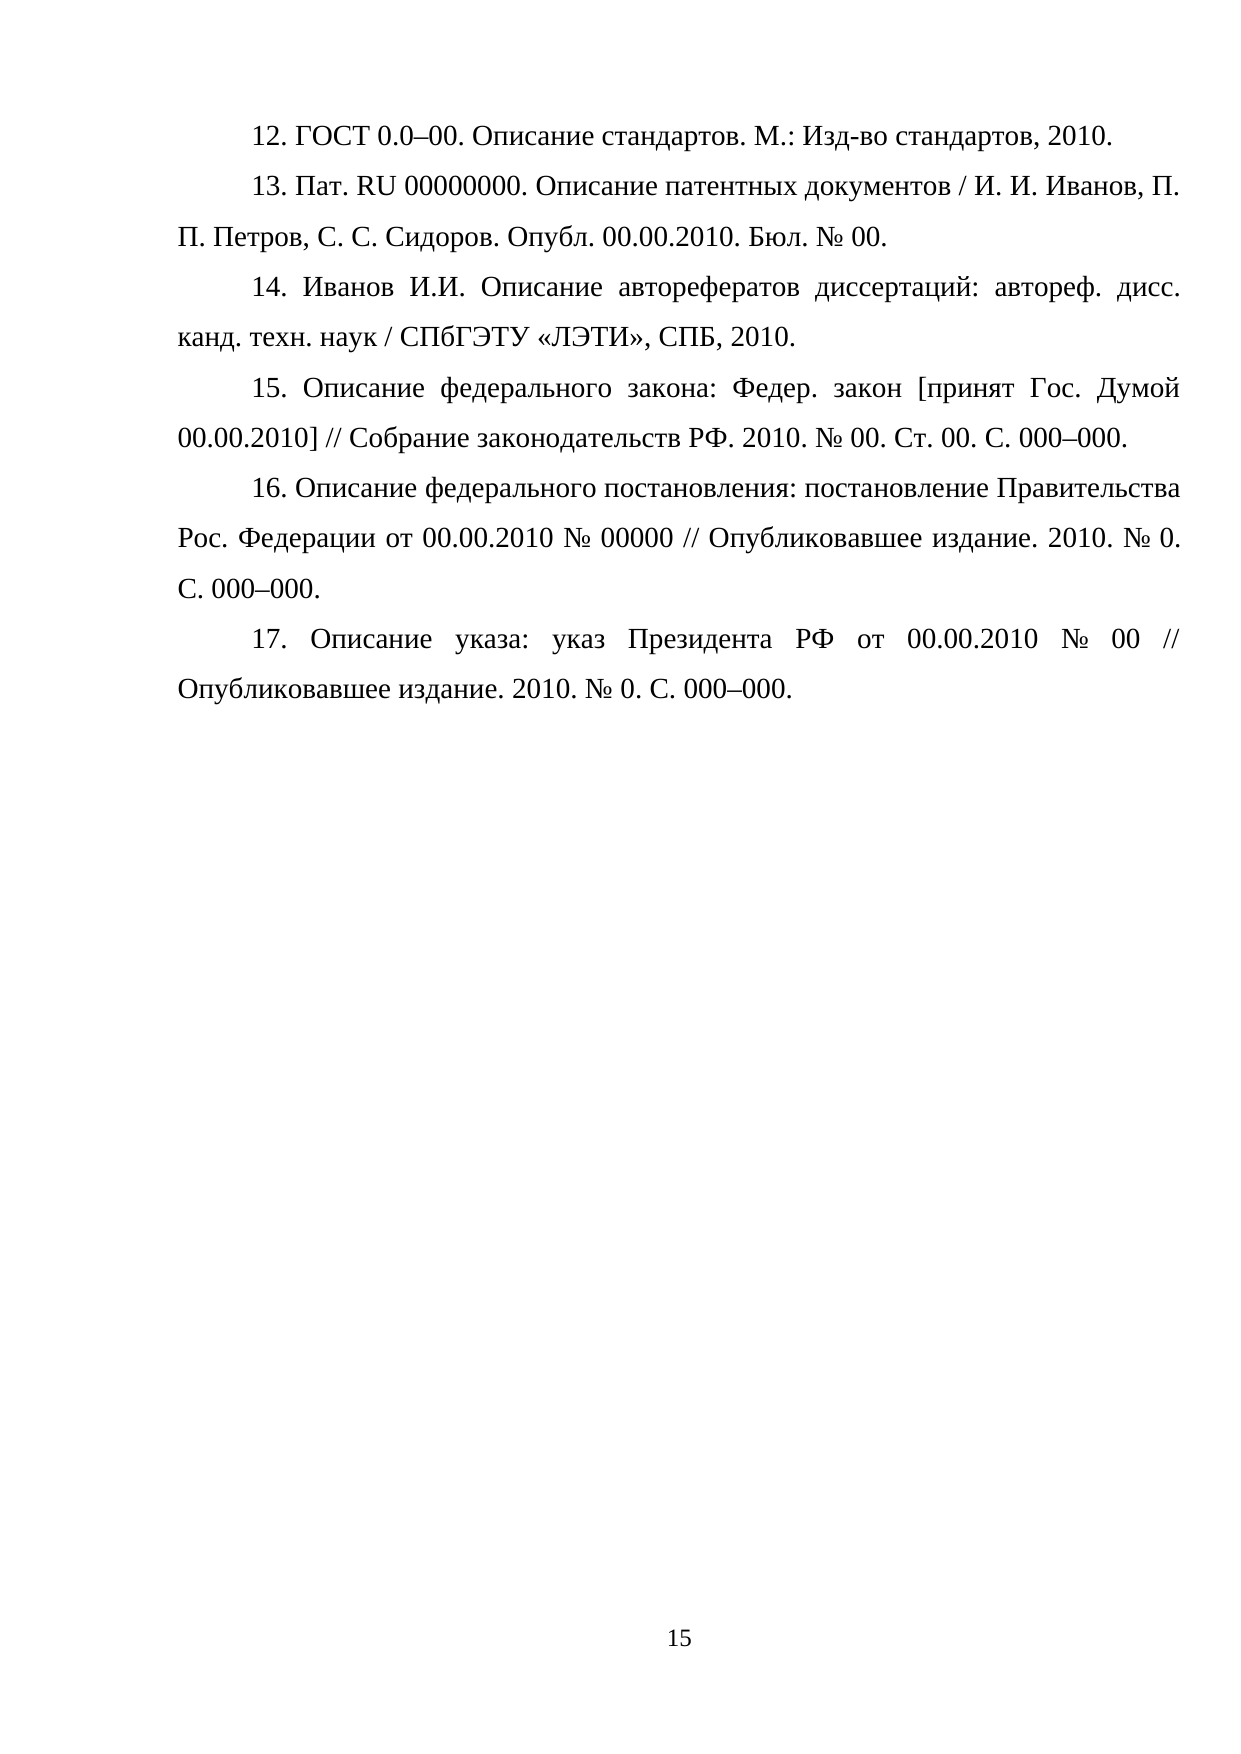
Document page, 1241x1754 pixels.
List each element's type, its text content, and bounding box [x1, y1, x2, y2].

text 12. ГОСТ 0.0–00. Описание стандартов. М.: Изд-во стандартов, 2010. [177, 118, 1181, 152]
text 17. Описание указа: указ Президента РФ от 00.00.2010 № 00 // Опубликовавшее издание. 2010. № 0. С. 000–000. [177, 621, 1181, 705]
text 14. Иванов И.И. Описание авторефератов диссертаций: автореф. дисс. канд. техн. наук / СПбГЭТУ «ЛЭТИ», СПБ, 2010. [177, 269, 1181, 353]
text 16. Описание федерального постановления: постановление Правительства Рос. Федерации от 00.00.2010 № 00000 // Опубликовавшее издание. 2010. № 0. С. 000–000. [177, 470, 1181, 604]
text 15. Описание федерального закона: Федер. закон [принят Гос. Думой 00.00.2010] // Собрание законодательств РФ. 2010. № 00. Ст. 00. С. 000–000. [177, 370, 1181, 453]
text 13. Пат. RU 00000000. Описание патентных документов / И. И. Иванов, П. П. Петров, С. С. Сидоров. Опубл. 00.00.2010. Бюл. № 00. [177, 168, 1181, 252]
